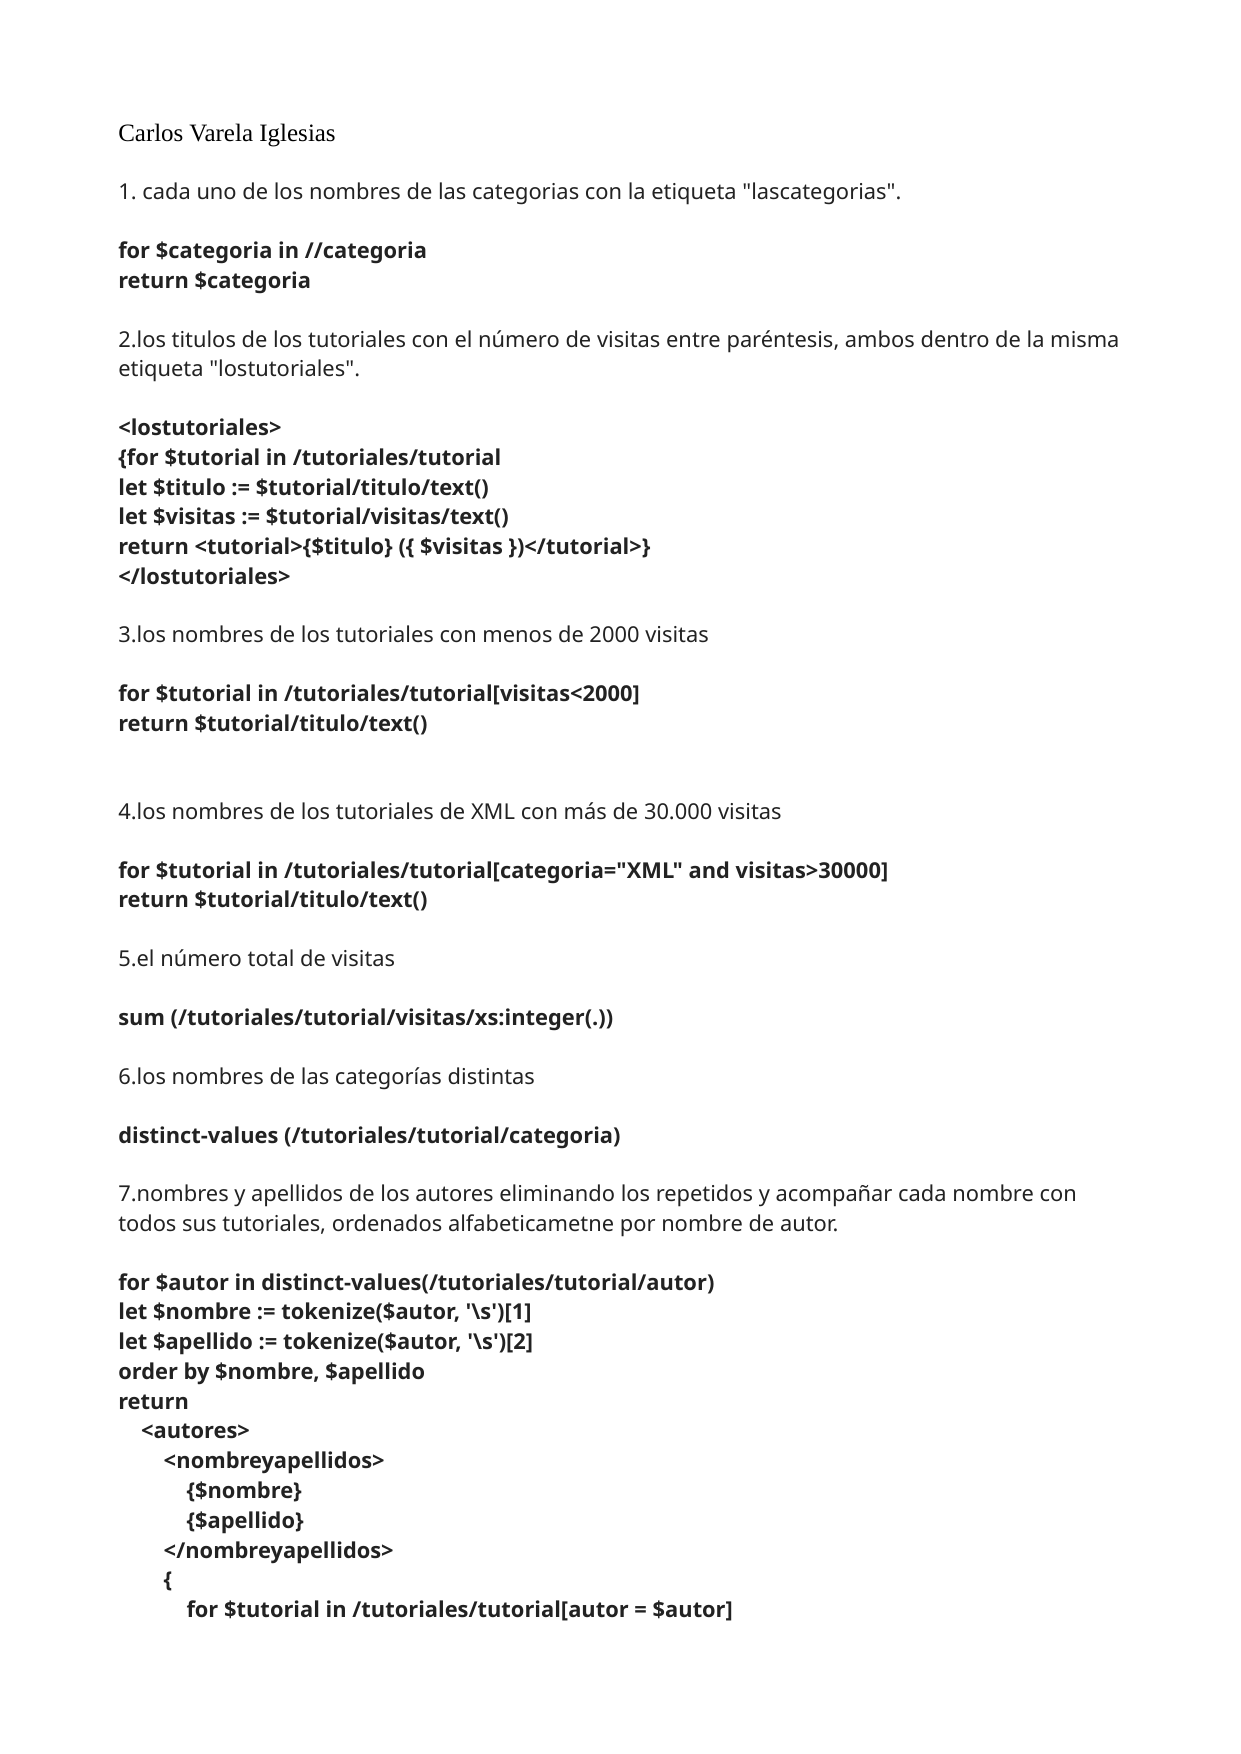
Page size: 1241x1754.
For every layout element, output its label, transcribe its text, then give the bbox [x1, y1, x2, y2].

text 5.el número total de visitas [118, 943, 1122, 973]
text { [118, 1564, 1122, 1594]
text <autores> [118, 1415, 1122, 1445]
text return $tutorial/titulo/text() [118, 708, 1122, 737]
text let $apellido := tokenize($autor, '\s')[2] [118, 1326, 1122, 1356]
text 7.nombres y apellidos de los autores eliminando los repetidos y acompañar cada nombre con todos sus tutoriales, ordenados alfabeticametne por nombre de autor. [118, 1178, 1122, 1238]
text <lostutoriales> [118, 412, 1122, 442]
text for $autor in distinct-values(/tutoriales/tutorial/autor) [118, 1266, 1122, 1296]
text return $categoria [118, 265, 1122, 295]
text for $tutorial in /tutoriales/tutorial[visitas<2000] [118, 678, 1122, 708]
text order by $nombre, $apellido [118, 1356, 1122, 1386]
text let $visitas := $tutorial/visitas/text() [118, 501, 1122, 531]
text </lostutoriales> [118, 561, 1122, 591]
text 4.los nombres de los tutoriales de XML con más de 30.000 visitas [118, 796, 1122, 826]
text let $nombre := tokenize($autor, '\s')[1] [118, 1296, 1122, 1326]
text return $tutorial/titulo/text() [118, 884, 1122, 914]
text 1. cada uno de los nombres de las categorias con la etiqueta "lascategorias". [118, 176, 1122, 205]
text {$apellido} [118, 1505, 1122, 1534]
text for $tutorial in /tutoriales/tutorial[autor = $autor] [118, 1594, 1122, 1624]
text for $categoria in //categoria [118, 235, 1122, 265]
text 3.los nombres de los tutoriales con menos de 2000 visitas [118, 619, 1122, 649]
text </nombreyapellidos> [118, 1534, 1122, 1564]
text 6.los nombres de las categorías distintas [118, 1061, 1122, 1091]
text <nombreyapellidos> [118, 1445, 1122, 1475]
text distinct-values (/tutoriales/tutorial/categoria) [118, 1119, 1122, 1149]
text sum (/tutoriales/tutorial/visitas/xs:integer(.)) [118, 1001, 1122, 1031]
text return <tutorial>{$titulo} ({ $visitas })</tutorial>} [118, 531, 1122, 561]
text Carlos Varela Iglesias [118, 118, 1122, 147]
text {for $tutorial in /tutoriales/tutorial [118, 442, 1122, 471]
text {$nombre} [118, 1475, 1122, 1505]
text let $titulo := $tutorial/titulo/text() [118, 471, 1122, 501]
text for $tutorial in /tutoriales/tutorial[categoria="XML" and visitas>30000] [118, 854, 1122, 884]
text return [118, 1386, 1122, 1415]
text 2.los titulos de los tutoriales con el número de visitas entre paréntesis, ambos dentro de la misma etiqueta "lostutoriales". [118, 323, 1122, 383]
